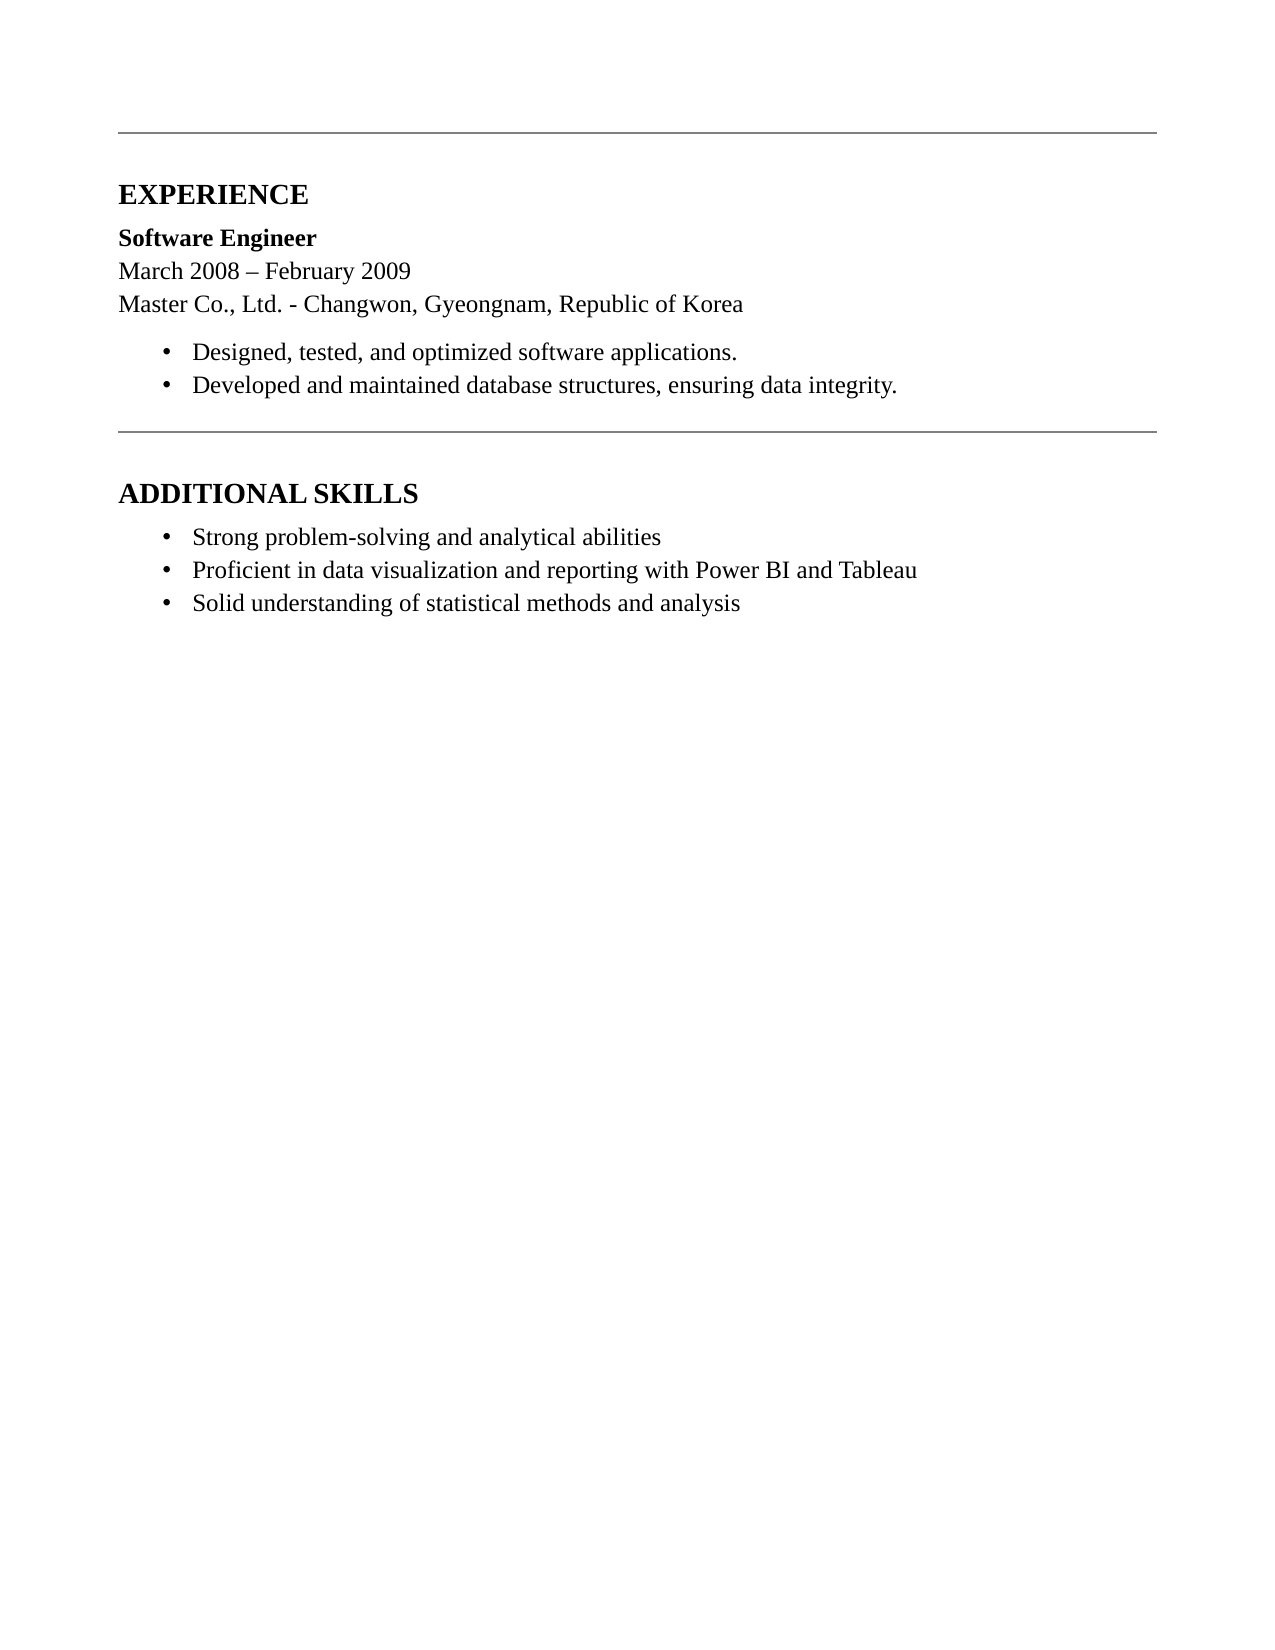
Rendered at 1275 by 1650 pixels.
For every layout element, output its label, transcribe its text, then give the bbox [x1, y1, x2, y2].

list Developed and maintained database structures, ensuring data integrity. [162, 370, 1157, 398]
text Software Engineer March 2008 – February 2009 Master Co., Ltd. - Changwon, Gyeongnam, Republic of Korea [118, 223, 1157, 318]
list Proficient in data visualization and reporting with Power BI and Tableau [162, 555, 1157, 584]
subtitle ADDITIONAL SKILLS [118, 476, 1157, 510]
list Solid understanding of statistical methods and analysis [162, 588, 1157, 617]
list Designed, tested, and optimized software applications. [162, 337, 1157, 365]
list Strong problem-solving and analytical abilities [162, 522, 1157, 551]
subtitle EXPERIENCE [118, 177, 1157, 211]
